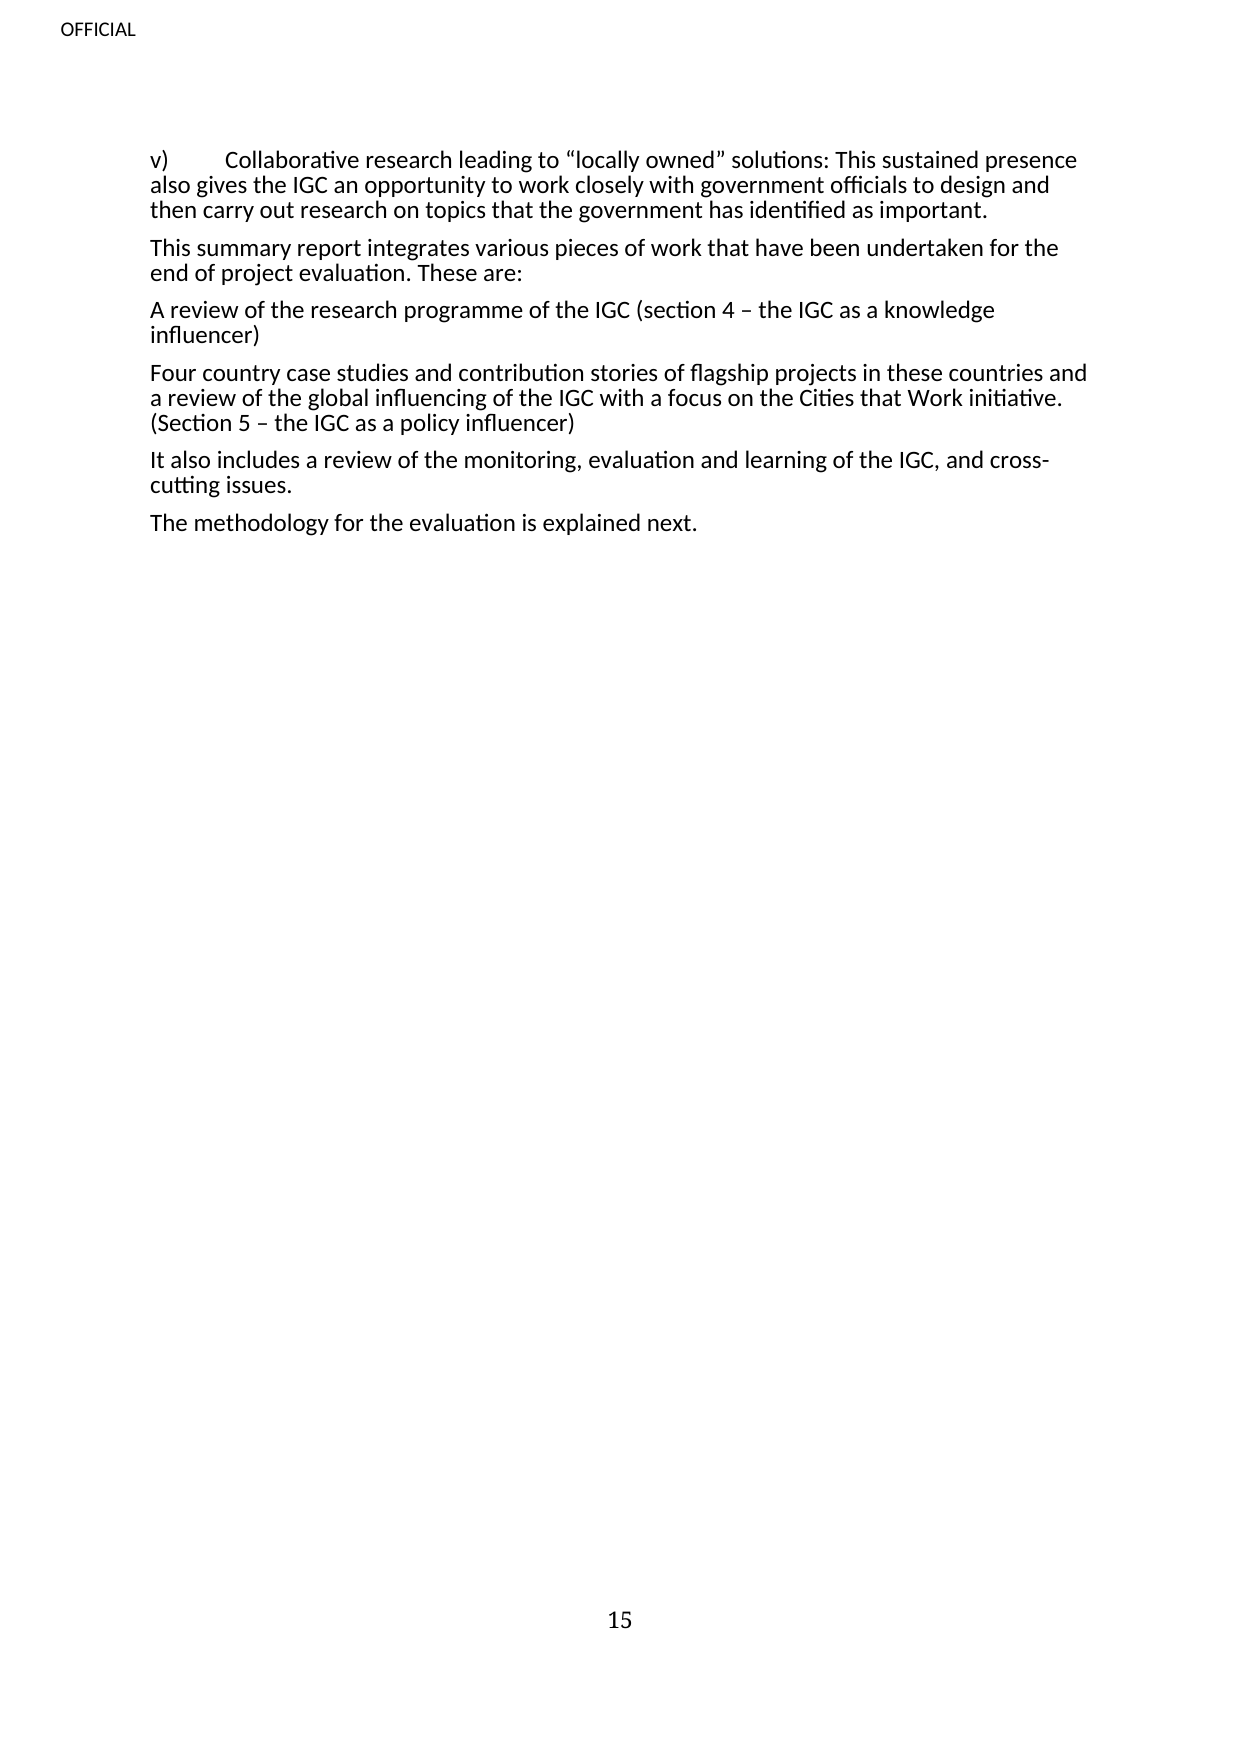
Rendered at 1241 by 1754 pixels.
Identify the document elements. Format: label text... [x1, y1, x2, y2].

text This summary report integrates various pieces of work that have been undertaken for the end of project evaluation. These are: [150, 237, 1090, 287]
text Four country case studies and contribution stories of flagship projects in these countries and a review of the global influencing of the IGC with a focus on the Cities that Work initiative. (Section 5 – the IGC as a policy influencer) [150, 362, 1090, 437]
text v) Collaborative research leading to “locally owned” solutions: This sustained presence also gives the IGC an opportunity to work closely with government officials to design and then carry out research on topics that the government has identified as important. [150, 150, 1090, 225]
text A review of the research programme of the IGC (section 4 – the IGC as a knowledge influencer) [150, 300, 1090, 350]
text It also includes a review of the monitoring, evaluation and learning of the IGC, and cross-cutting issues. [150, 450, 1090, 500]
text The methodology for the evaluation is explained next. [150, 512, 1090, 537]
